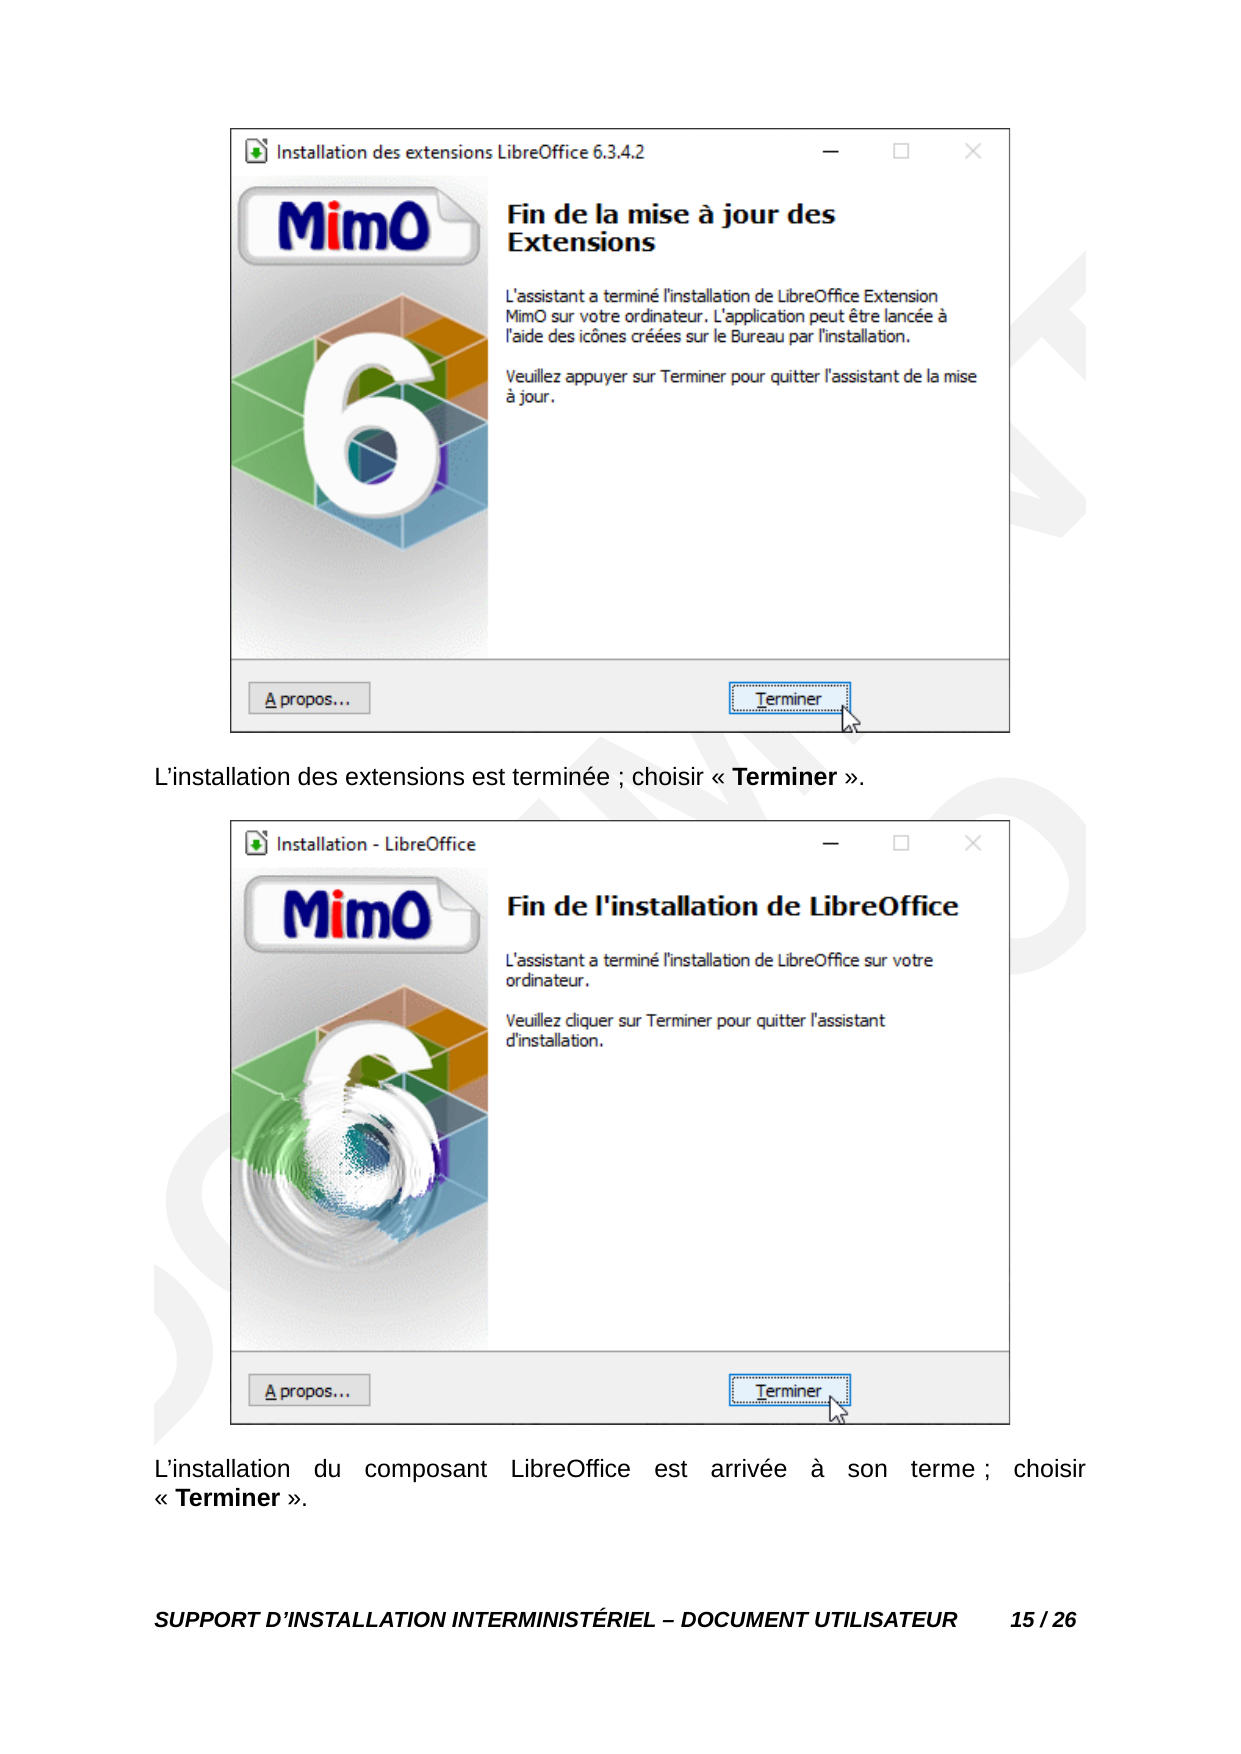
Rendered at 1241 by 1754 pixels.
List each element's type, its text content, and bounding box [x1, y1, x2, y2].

picture [230, 820, 1011, 1425]
text L’installation des extensions est terminée ; choisir « Terminer ». [154, 762, 1086, 791]
text L’installation du composant LibreOffice est arrivée à son terme ; choisir « Terminer ». [154, 1454, 1086, 1512]
picture [230, 128, 1011, 733]
